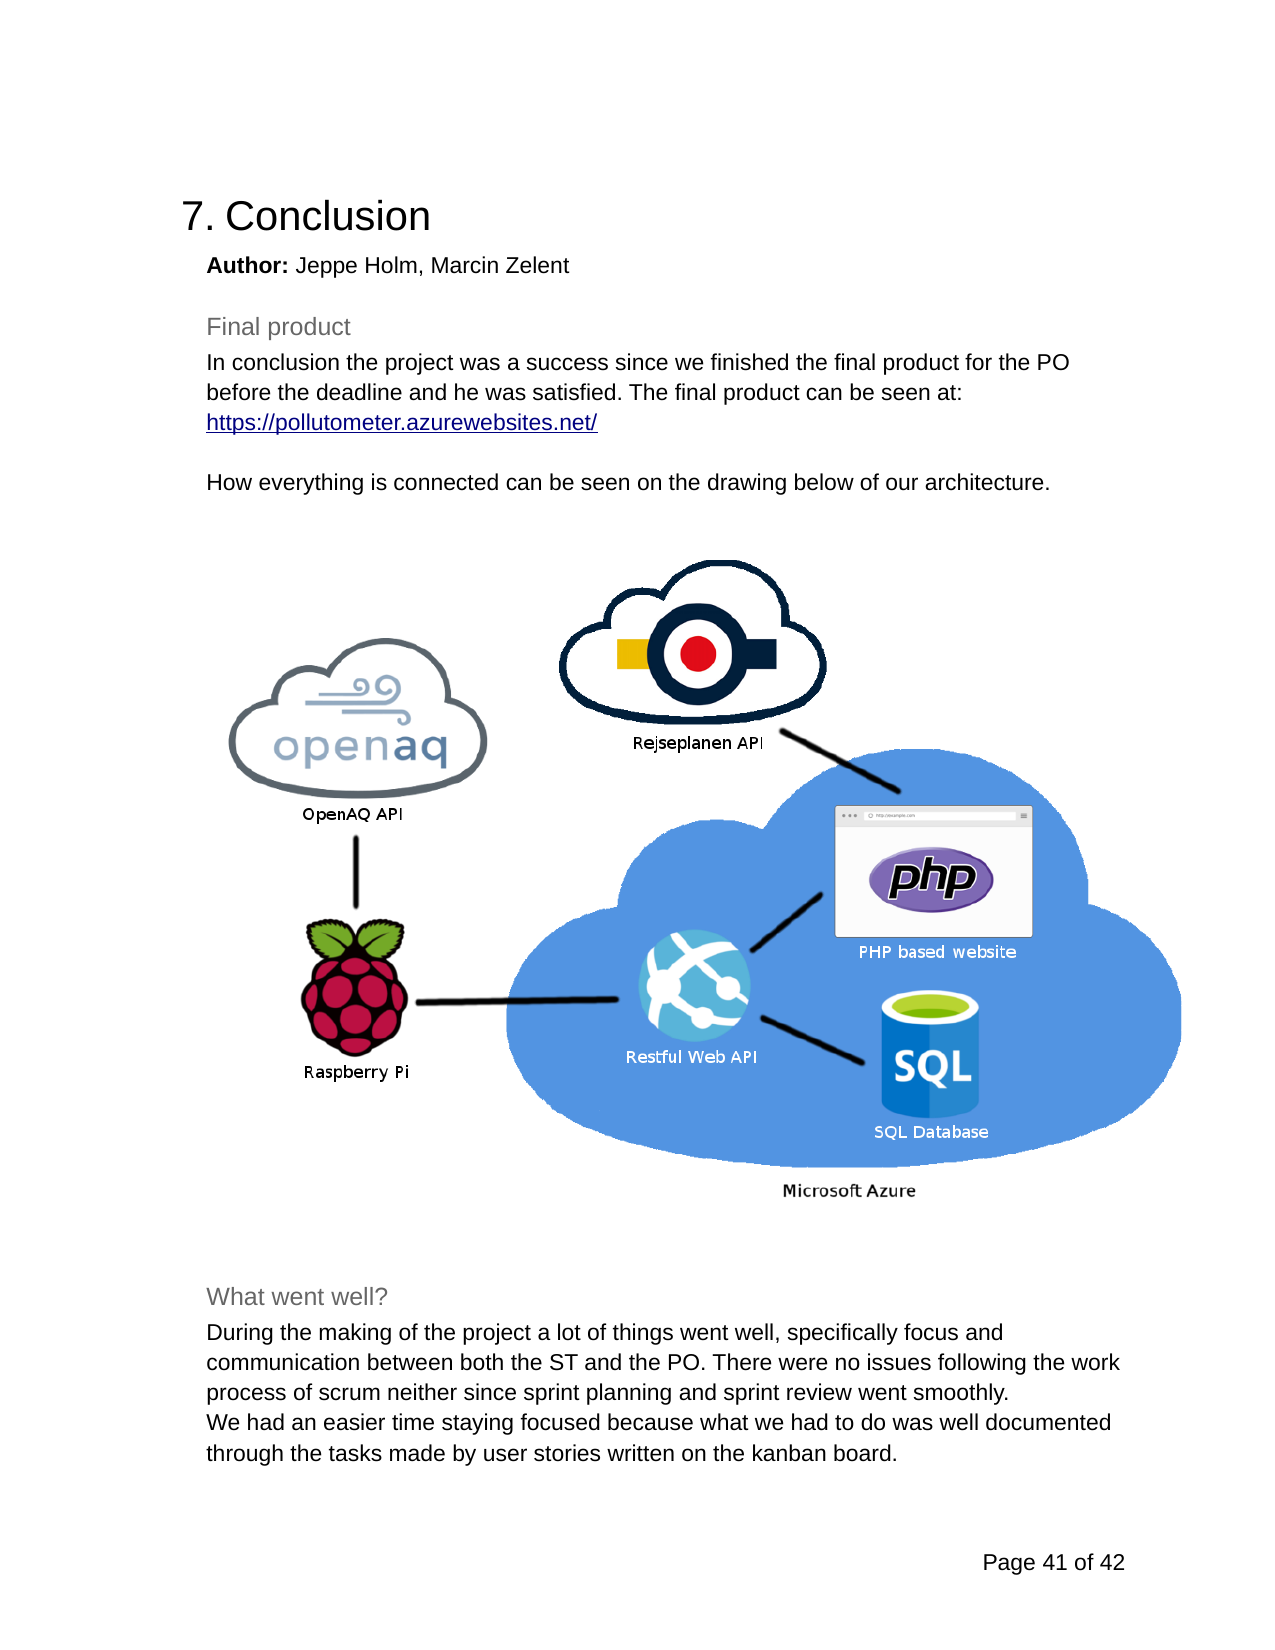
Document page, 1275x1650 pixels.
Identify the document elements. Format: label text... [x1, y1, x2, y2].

text During the making of the project a lot of things went well, specifically focus and communication between both the ST and the PO. There were no issues following the work process of scrum neither since sprint planning and sprint review went smoothly. [206, 1319, 1125, 1405]
subtitle Final product [206, 311, 1125, 340]
text In conclusion the project was a success since we finished the final product for the PO before the deadline and he was satisfied. The final product can be seen at: [206, 348, 1125, 405]
text How everything is connected can be seen on the drawing below of our architecture. [206, 469, 1125, 496]
subtitle Conclusion [216, 192, 1125, 239]
text We had an easier time staying focused because what we had to do was well documented through the tasks made by user stories written on the kanban board. [206, 1409, 1125, 1466]
picture [206, 560, 1182, 1219]
text Author: Jeppe Holm, Marcin Zelent [206, 252, 1125, 278]
subtitle What went well? [206, 1282, 1125, 1310]
text https://pollutometer.azurewebsites.net/ [206, 409, 1125, 435]
